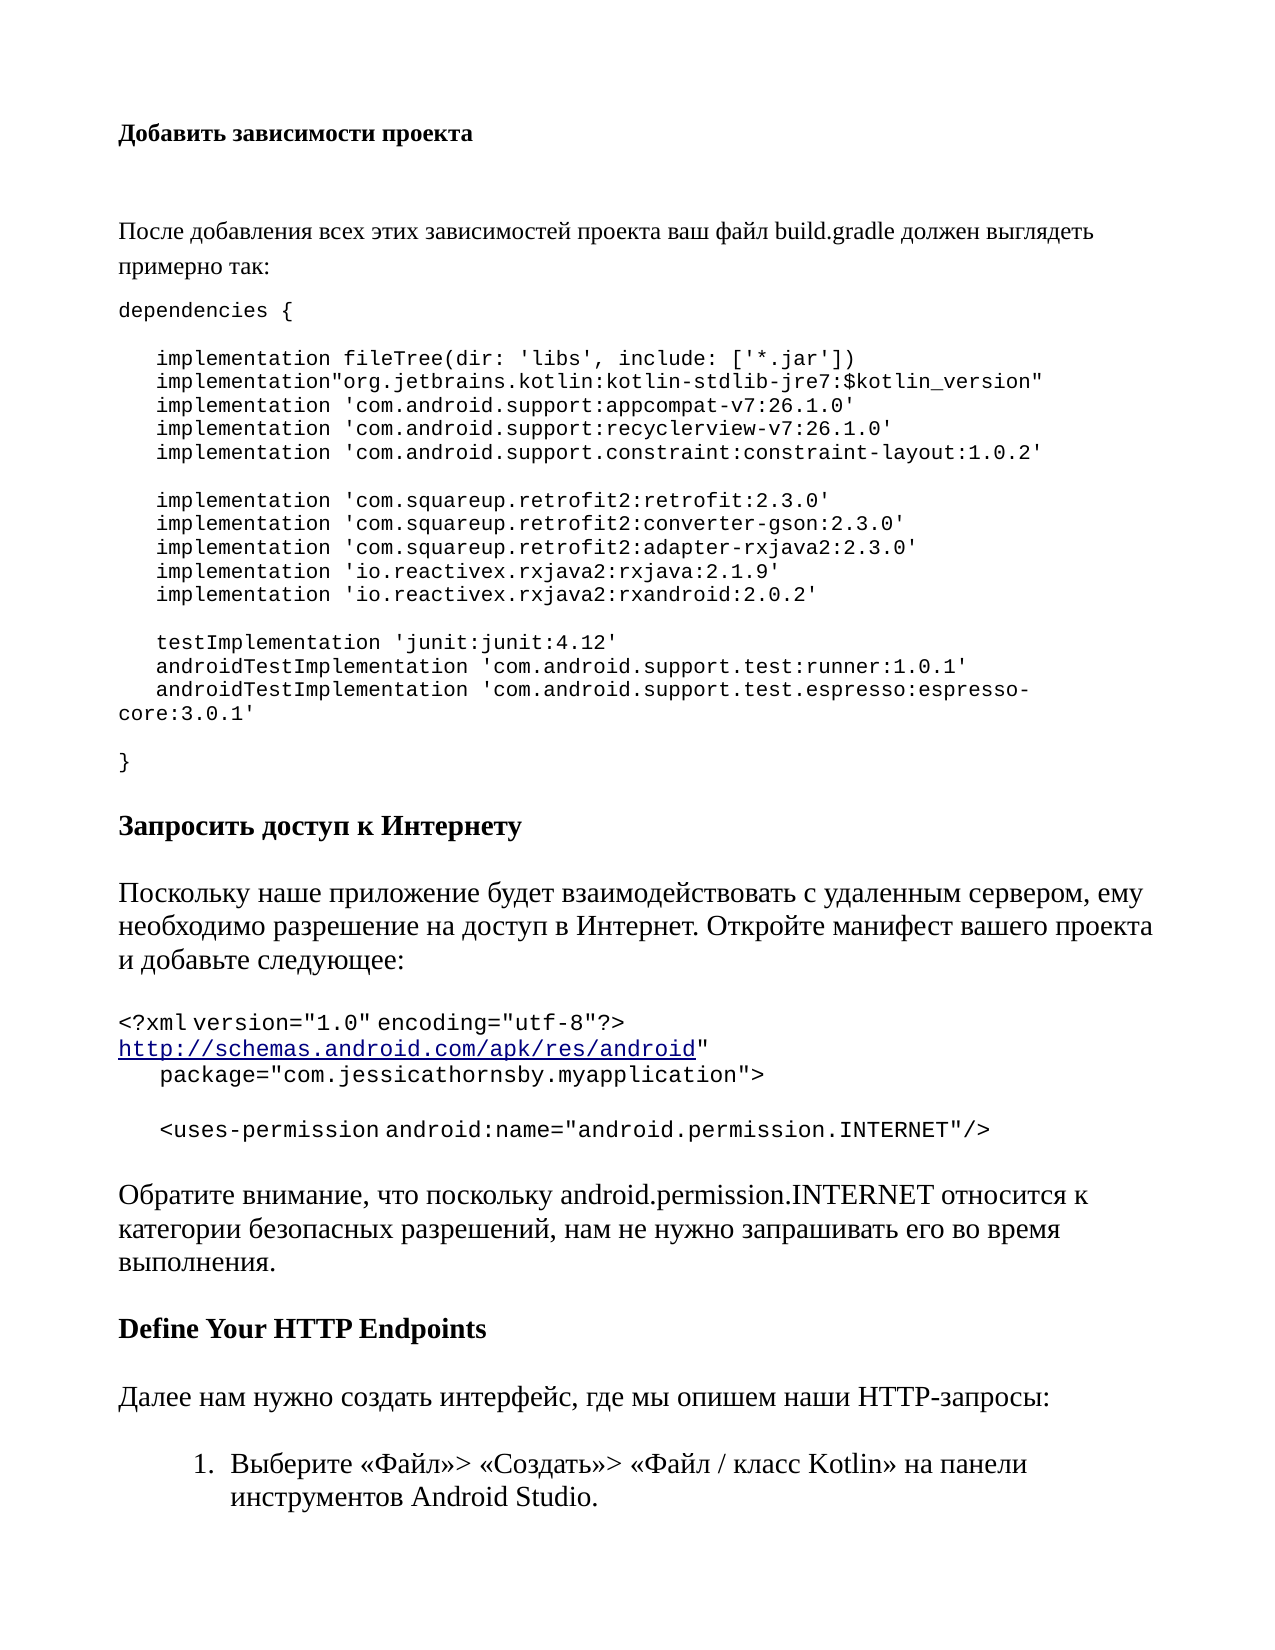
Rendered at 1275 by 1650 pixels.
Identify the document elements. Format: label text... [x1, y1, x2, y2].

text После добавления всех этих зависимостей проекта ваш файл build.gradle должен выглядеть примерно так: [118, 216, 1157, 279]
text implementation 'com.android.support:appcompat-v7:26.1.0' [118, 395, 1157, 418]
text implementation fileTree(dir: 'libs', include: ['*.jar']) [118, 347, 1157, 371]
text Добавить зависимости проекта [118, 118, 1157, 147]
text androidTestImplementation 'com.android.support.test:runner:1.0.1' [118, 656, 1157, 679]
text Поскольку наше приложение будет взаимодействовать с удаленным сервером, ему необходимо разрешение на доступ в Интернет. Откройте манифест вашего проекта и добавьте следующее: [118, 875, 1157, 976]
text package="com.jessicathornsby.myapplication"> [118, 1063, 1157, 1089]
text Далее нам нужно создать интерфейс, где мы опишем наши HTTP-запросы: [118, 1379, 1157, 1412]
text implementation 'com.squareup.retrofit2:adapter-rxjava2:2.3.0' [118, 537, 1157, 561]
text implementation 'com.squareup.retrofit2:retrofit:2.3.0' [118, 490, 1157, 513]
text androidTestImplementation 'com.android.support.test.espresso:espresso-core:3.0.1' [118, 679, 1157, 727]
text implementation 'com.android.support:recyclerview-v7:26.1.0' [118, 418, 1157, 442]
text } [118, 751, 1157, 774]
text implementation"org.jetbrains.kotlin:kotlin-stdlib-jre7:$kotlin_version" [118, 371, 1157, 395]
list Выберите «Файл»> «Создать»> «Файл / класс Kotlin» на панели инструментов Android Studio. [193, 1446, 1157, 1513]
text implementation 'com.squareup.retrofit2:converter-gson:2.3.0' [118, 513, 1157, 537]
text implementation 'io.reactivex.rxjava2:rxandroid:2.0.2' [118, 584, 1157, 608]
text dependencies { [118, 300, 1157, 323]
text implementation 'com.android.support.constraint:constraint-layout:1.0.2' [118, 442, 1157, 466]
text Обратите внимание, что поскольку android.permission.INTERNET относится к категории безопасных разрешений, нам не нужно запрашивать его во время выполнения. [118, 1177, 1157, 1278]
text <?xml version="1.0" encoding="utf-8"?> [118, 1009, 1157, 1037]
text <uses-permission android:name="android.permission.INTERNET"/> [118, 1116, 1157, 1144]
text implementation 'io.reactivex.rxjava2:rxjava:2.1.9' [118, 561, 1157, 584]
text testImplementation 'junit:junit:4.12' [118, 632, 1157, 656]
text http://schemas.android.com/apk/res/android" [118, 1037, 1157, 1063]
text Запросить доступ к Интернету [118, 808, 1157, 841]
text Define Your HTTP Endpoints [118, 1312, 1157, 1345]
